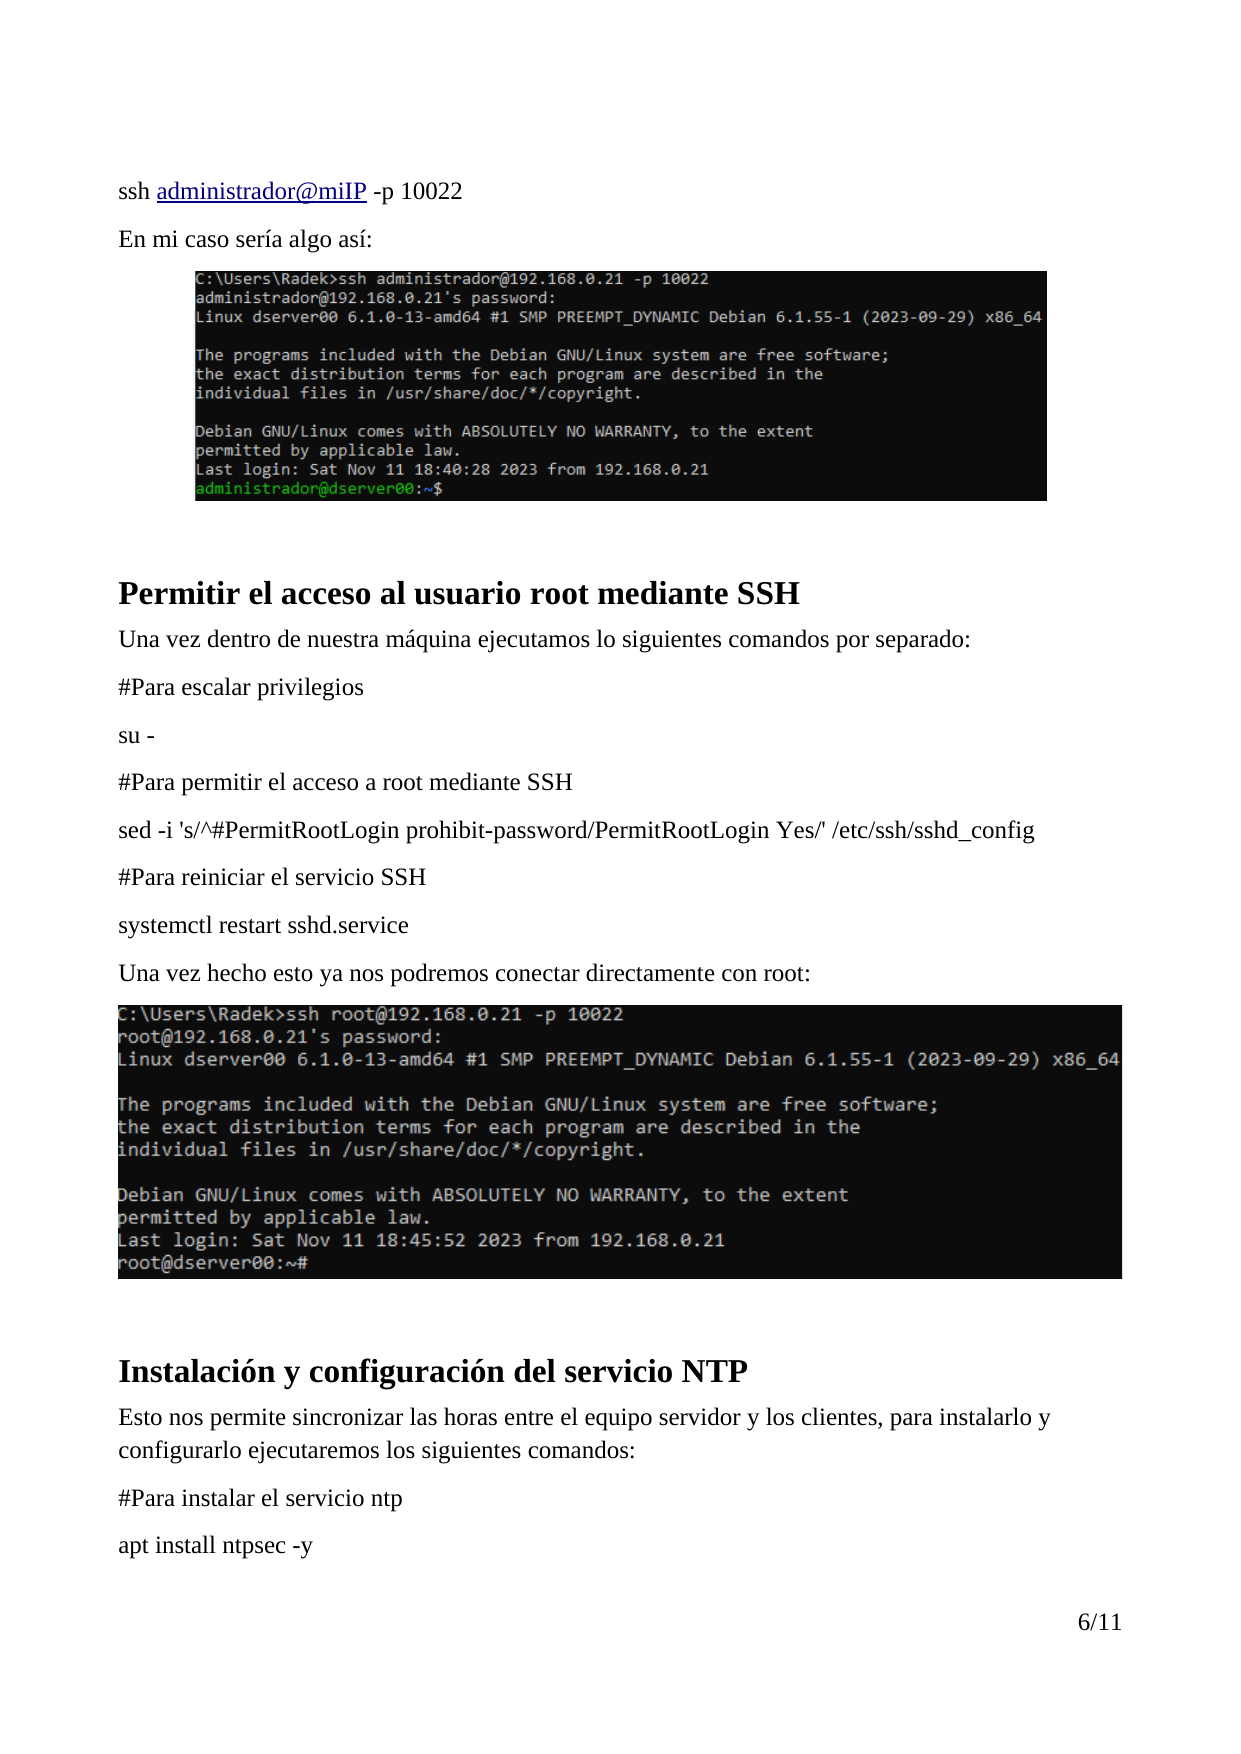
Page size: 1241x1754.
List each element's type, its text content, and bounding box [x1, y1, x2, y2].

text Una vez hecho esto ya nos podremos conectar directamente con root: [118, 958, 1122, 986]
subtitle Instalación y configuración del servicio NTP [118, 1351, 1122, 1389]
text systemctl restart sshd.service [118, 910, 1122, 939]
text #Para permitir el acceso a root mediante SSH [118, 767, 1122, 796]
text Una vez dentro de nuestra máquina ejecutamos lo siguientes comandos por separado: [118, 624, 1122, 653]
text En mi caso sería algo así: [118, 224, 1122, 253]
picture [193, 271, 1047, 501]
text sed -i 's/^#PermitRootLogin prohibit-password/PermitRootLogin Yes/' /etc/ssh/sshd_config [118, 815, 1122, 844]
text su - [118, 720, 1122, 748]
text #Para instalar el servicio ntp [118, 1483, 1122, 1511]
text #Para reiniciar el servicio SSH [118, 862, 1122, 891]
subtitle Permitir el acceso al usuario root mediante SSH [118, 574, 1122, 612]
text #Para escalar privilegios [118, 672, 1122, 701]
text Esto nos permite sincronizar las horas entre el equipo servidor y los clientes, para instalarlo y configurarlo ejecutaremos los siguientes comandos: [118, 1402, 1122, 1464]
text ssh administrador@miIP -p 10022 [118, 176, 1122, 205]
picture [118, 1005, 1123, 1279]
text apt install ntpsec -y [118, 1530, 1122, 1559]
